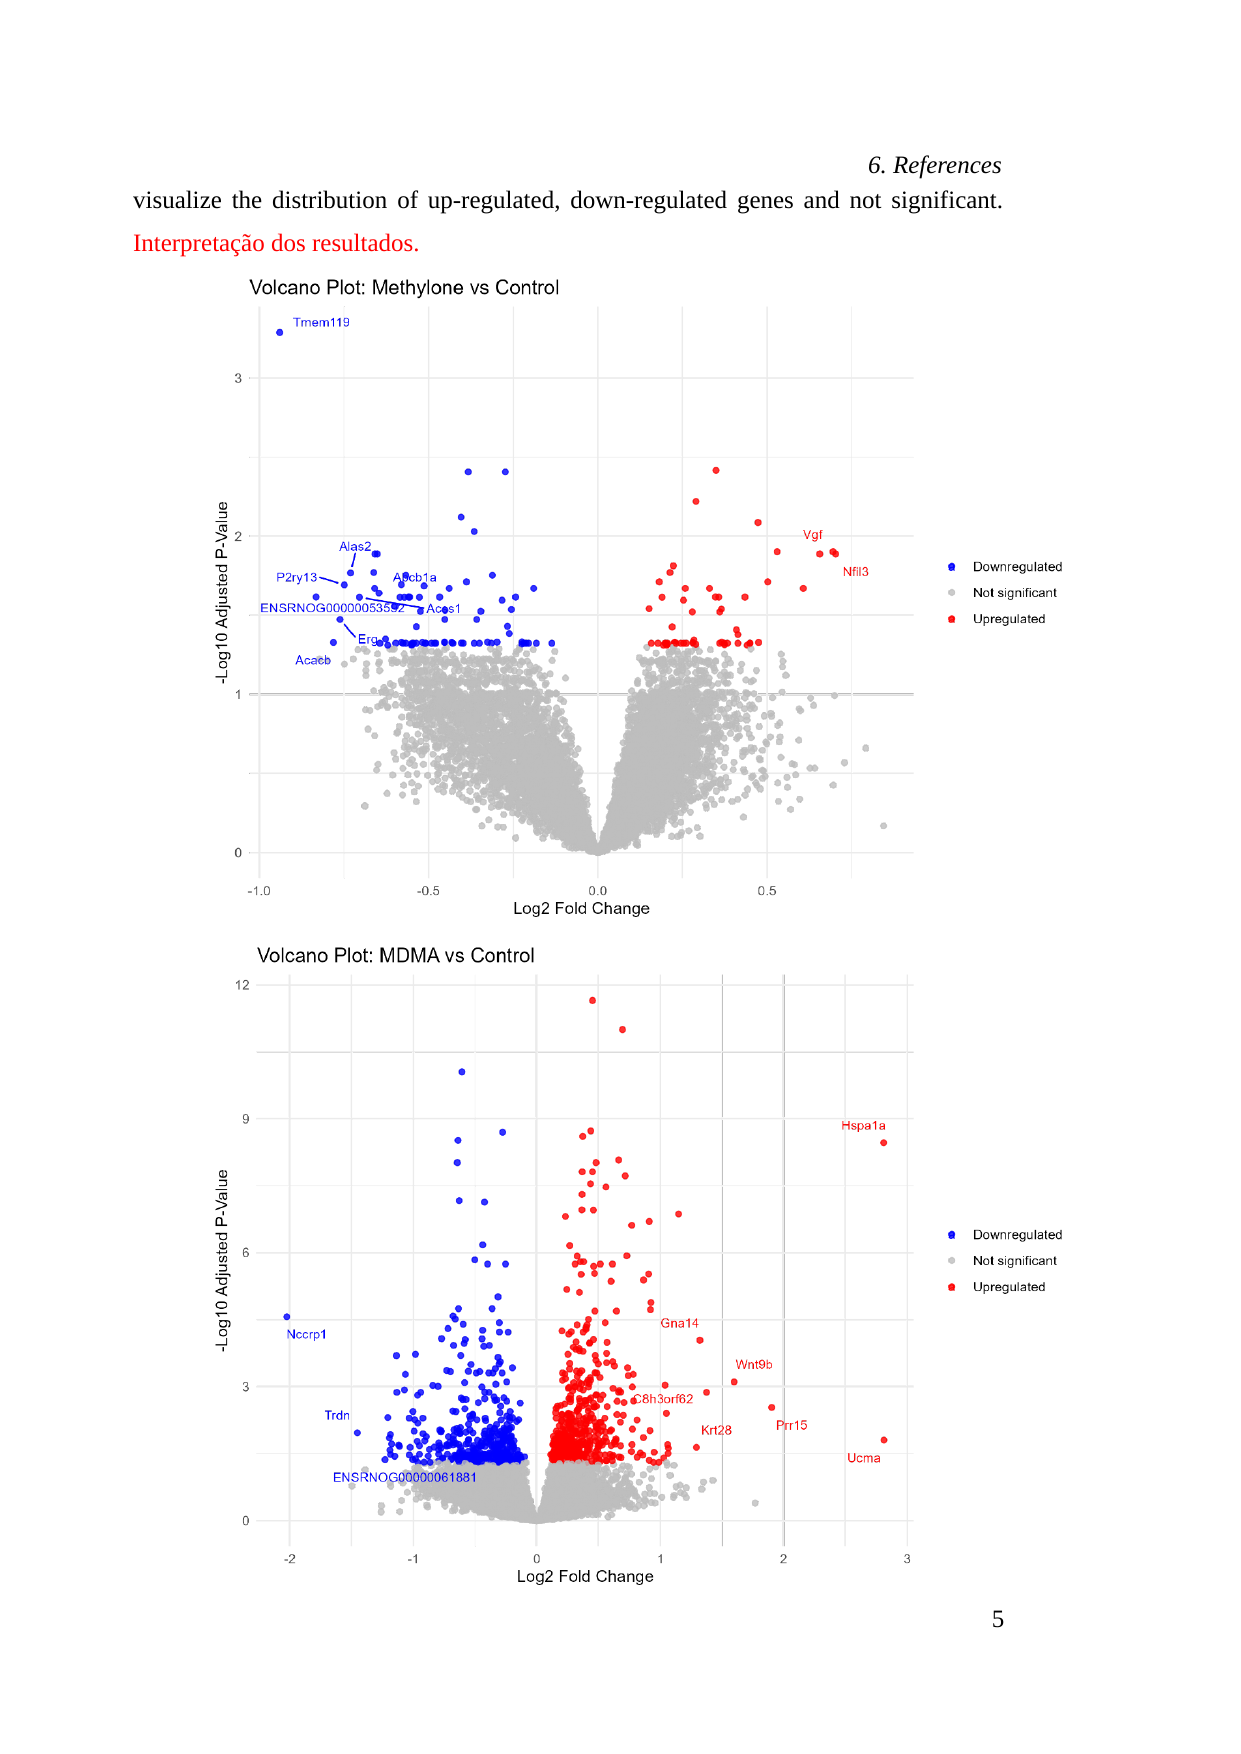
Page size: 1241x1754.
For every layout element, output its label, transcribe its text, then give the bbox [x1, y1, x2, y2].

text visualize the distribution of up-regulated, down-regulated genes and not significant. Interpretação dos resultados. [133, 185, 1004, 257]
